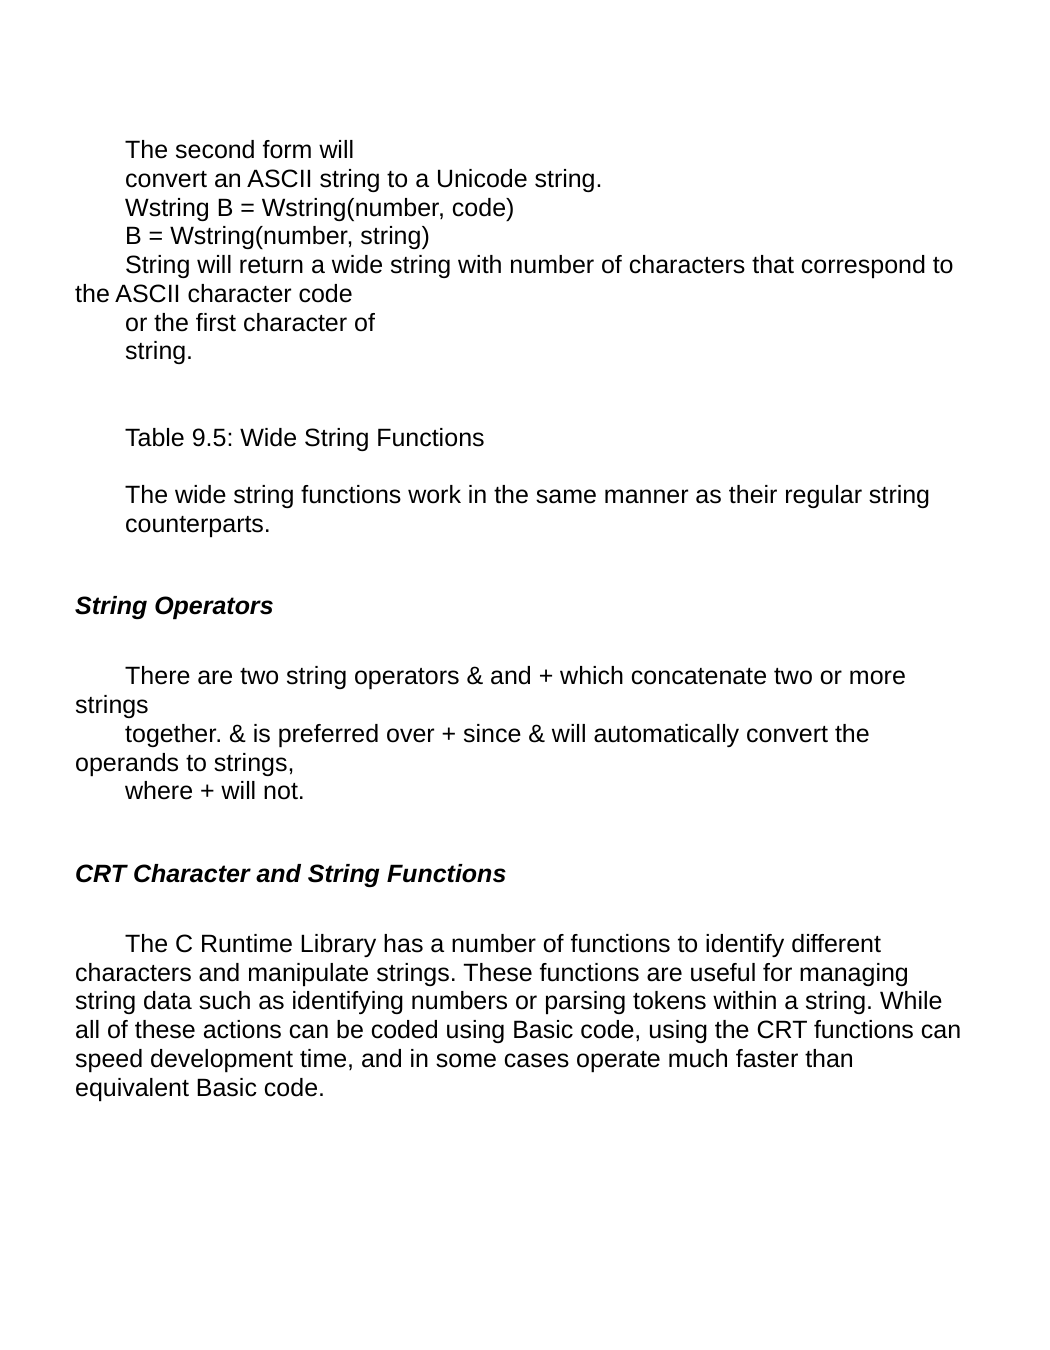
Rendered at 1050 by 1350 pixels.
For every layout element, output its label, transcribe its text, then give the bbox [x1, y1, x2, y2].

text together. & is preferred over + since & will automatically convert the operands to strings, [75, 719, 975, 776]
text where + will not. [75, 776, 975, 805]
text counterparts. [75, 509, 975, 537]
text The second form will [75, 135, 975, 164]
text string. [75, 336, 975, 365]
text B = Wstring(number, string) [75, 221, 975, 250]
subtitle String Operators [75, 591, 975, 620]
text or the first character of [75, 307, 975, 336]
text convert an ASCII string to a Unicode string. [75, 164, 975, 192]
text There are two string operators & and + which concatenate two or more strings [75, 661, 975, 719]
text Wstring B = Wstring(number, code) [75, 192, 975, 221]
text The C Runtime Library has a number of functions to identify different characters and manipulate strings. These functions are useful for managing string data such as identifying numbers or parsing tokens within a string. While all of these actions can be coded using Basic code, using the CRT functions can speed development time, and in some cases operate much faster than equivalent Basic code. [75, 929, 975, 1101]
text String will return a wide string with number of characters that correspond to the ASCII character code [75, 250, 975, 307]
subtitle CRT Character and String Functions [75, 859, 975, 887]
text Table 9.5: Wide String Functions [75, 422, 975, 451]
text The wide string functions work in the same manner as their regular string [75, 480, 975, 509]
